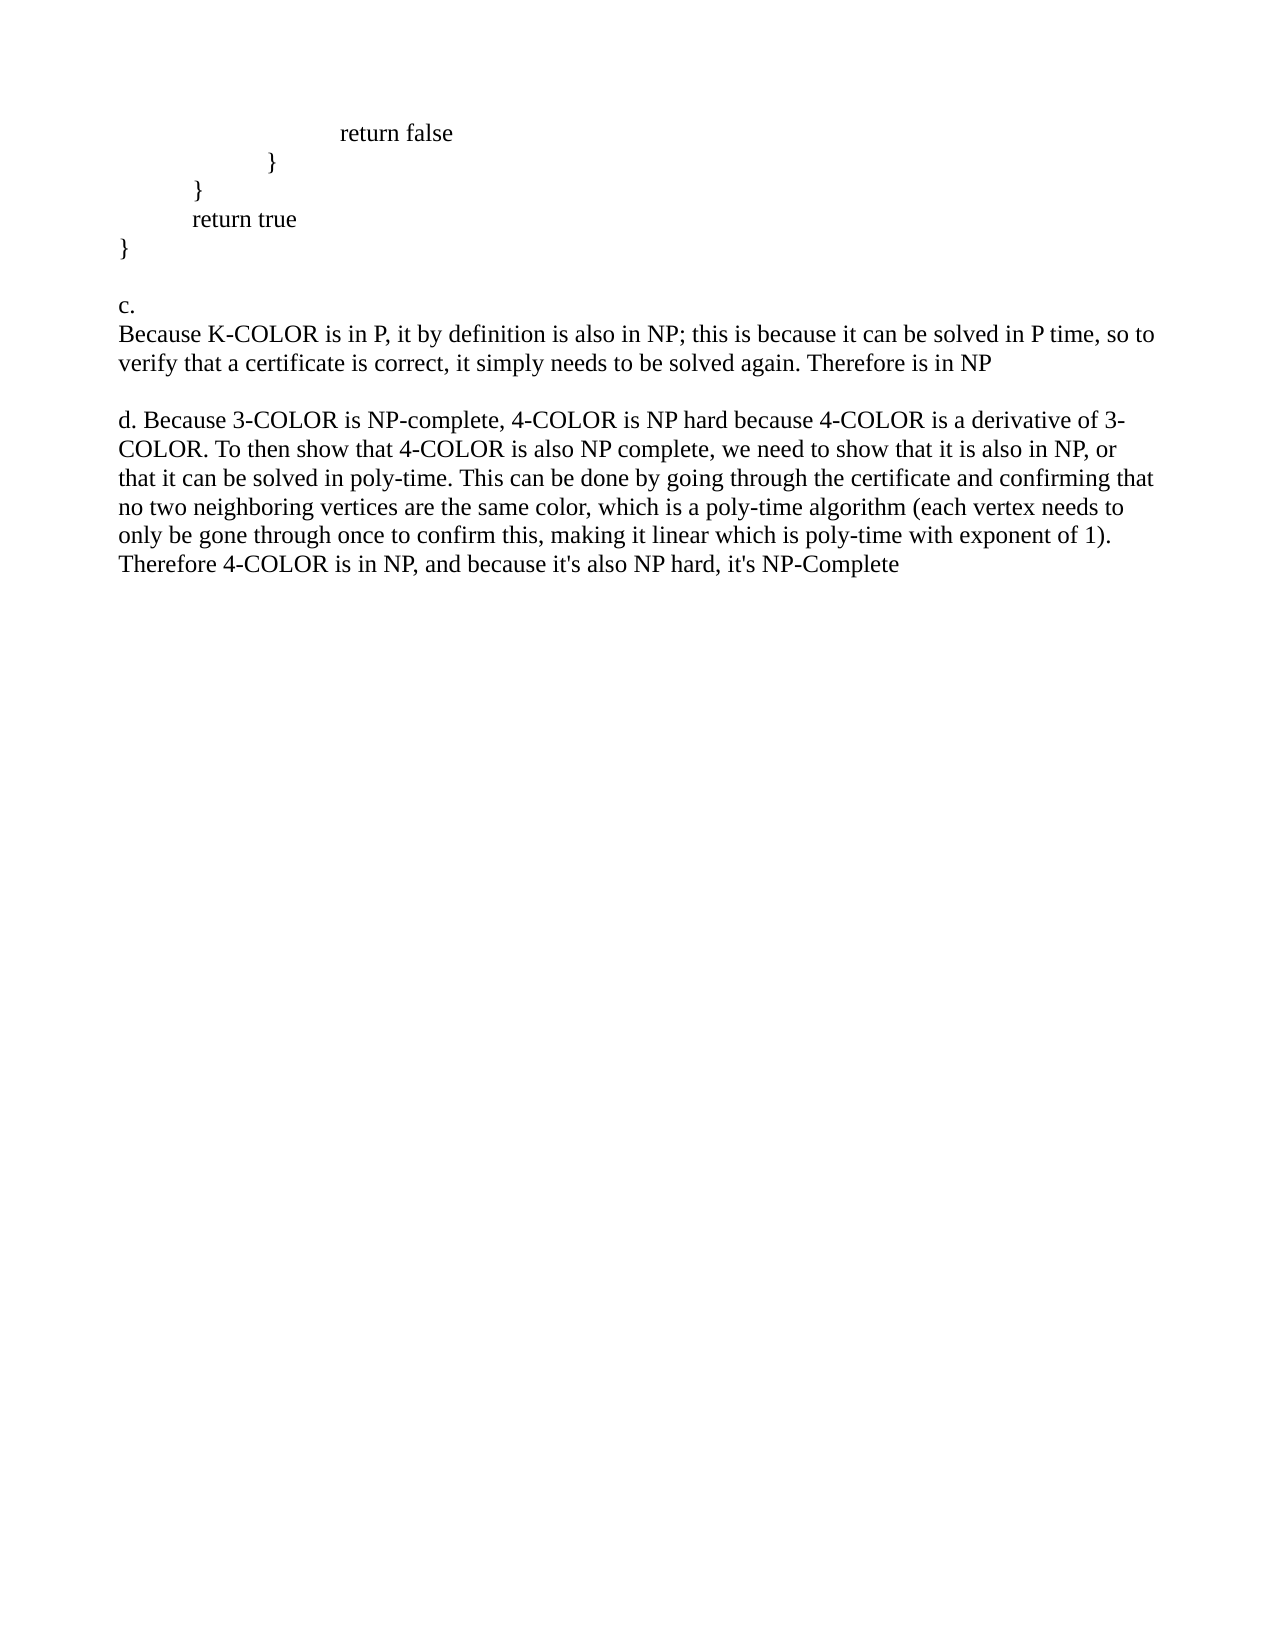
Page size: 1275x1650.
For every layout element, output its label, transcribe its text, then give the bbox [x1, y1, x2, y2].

text } [118, 233, 1157, 262]
text return false [118, 118, 1157, 147]
text d. Because 3-COLOR is NP-complete, 4-COLOR is NP hard because 4-COLOR is a derivative of 3-COLOR. To then show that 4-COLOR is also NP complete, we need to show that it is also in NP, or that it can be solved in poly-time. This can be done by going through the certificate and confirming that no two neighboring vertices are the same color, which is a poly-time algorithm (each vertex needs to only be gone through once to confirm this, making it linear which is poly-time with exponent of 1). Therefore 4-COLOR is in NP, and because it's also NP hard, it's NP-Complete [118, 406, 1157, 578]
text c. [118, 291, 1157, 319]
text } [118, 176, 1157, 204]
text Because K-COLOR is in P, it by definition is also in NP; this is because it can be solved in P time, so to verify that a certificate is correct, it simply needs to be solved again. Therefore is in NP [118, 319, 1157, 377]
text return true [118, 204, 1157, 233]
text } [118, 147, 1157, 176]
